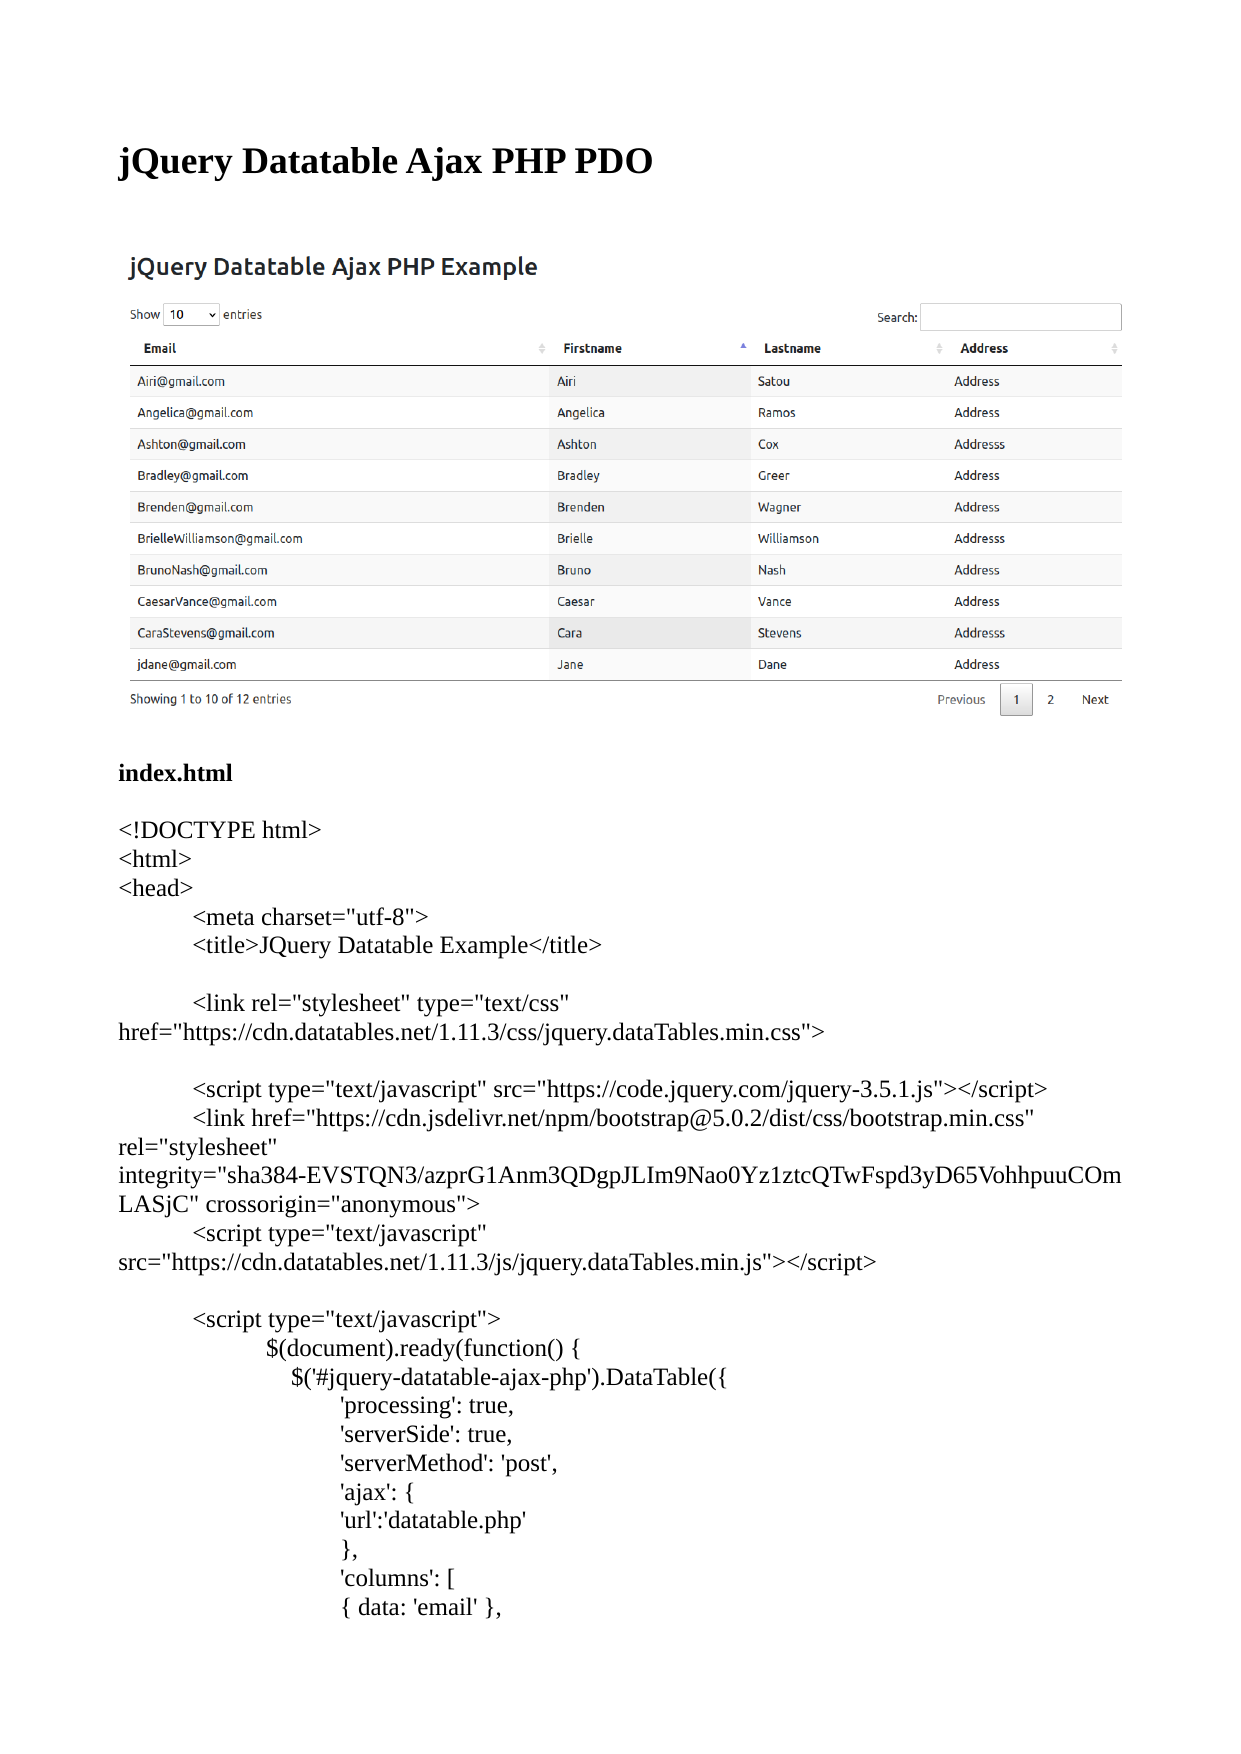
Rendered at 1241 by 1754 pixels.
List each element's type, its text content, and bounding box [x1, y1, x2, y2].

subtitle jQuery Datatable Ajax PHP PDO [118, 139, 1122, 182]
text { data: 'email' }, [118, 1592, 1122, 1620]
text <link rel="stylesheet" type="text/css" href="https://cdn.datatables.net/1.11.3/css/jquery.dataTables.min.css"> [118, 988, 1122, 1045]
text 'serverMethod': 'post', [118, 1448, 1122, 1477]
text <!DOCTYPE html> [118, 815, 1122, 844]
text <script type="text/javascript" src="https://code.jquery.com/jquery-3.5.1.js"></script> [118, 1074, 1122, 1103]
text <script type="text/javascript" src="https://cdn.datatables.net/1.11.3/js/jquery.dataTables.min.js"></script> [118, 1218, 1122, 1275]
text $('#jquery-datatable-ajax-php').DataTable({ [118, 1362, 1122, 1390]
text 'serverSide': true, [118, 1419, 1122, 1448]
text }, [118, 1534, 1122, 1563]
picture [118, 252, 1123, 730]
text index.html [118, 758, 1122, 787]
text 'ajax': { [118, 1477, 1122, 1505]
text <script type="text/javascript"> [118, 1304, 1122, 1333]
text 'columns': [ [118, 1563, 1122, 1592]
text <html> [118, 844, 1122, 873]
text <head> [118, 873, 1122, 902]
text <meta charset="utf-8"> [118, 902, 1122, 930]
text 'processing': true, [118, 1390, 1122, 1419]
text <link href="https://cdn.jsdelivr.net/npm/bootstrap@5.0.2/dist/css/bootstrap.min.css" rel="stylesheet" integrity="sha384-EVSTQN3/azprG1Anm3QDgpJLIm9Nao0Yz1ztcQTwFspd3yD65VohhpuuCOmLASjC" crossorigin="anonymous"> [118, 1103, 1122, 1218]
text $(document).ready(function() { [118, 1333, 1122, 1362]
text <title>JQuery Datatable Example</title> [118, 930, 1122, 959]
text 'url':'datatable.php' [118, 1505, 1122, 1534]
